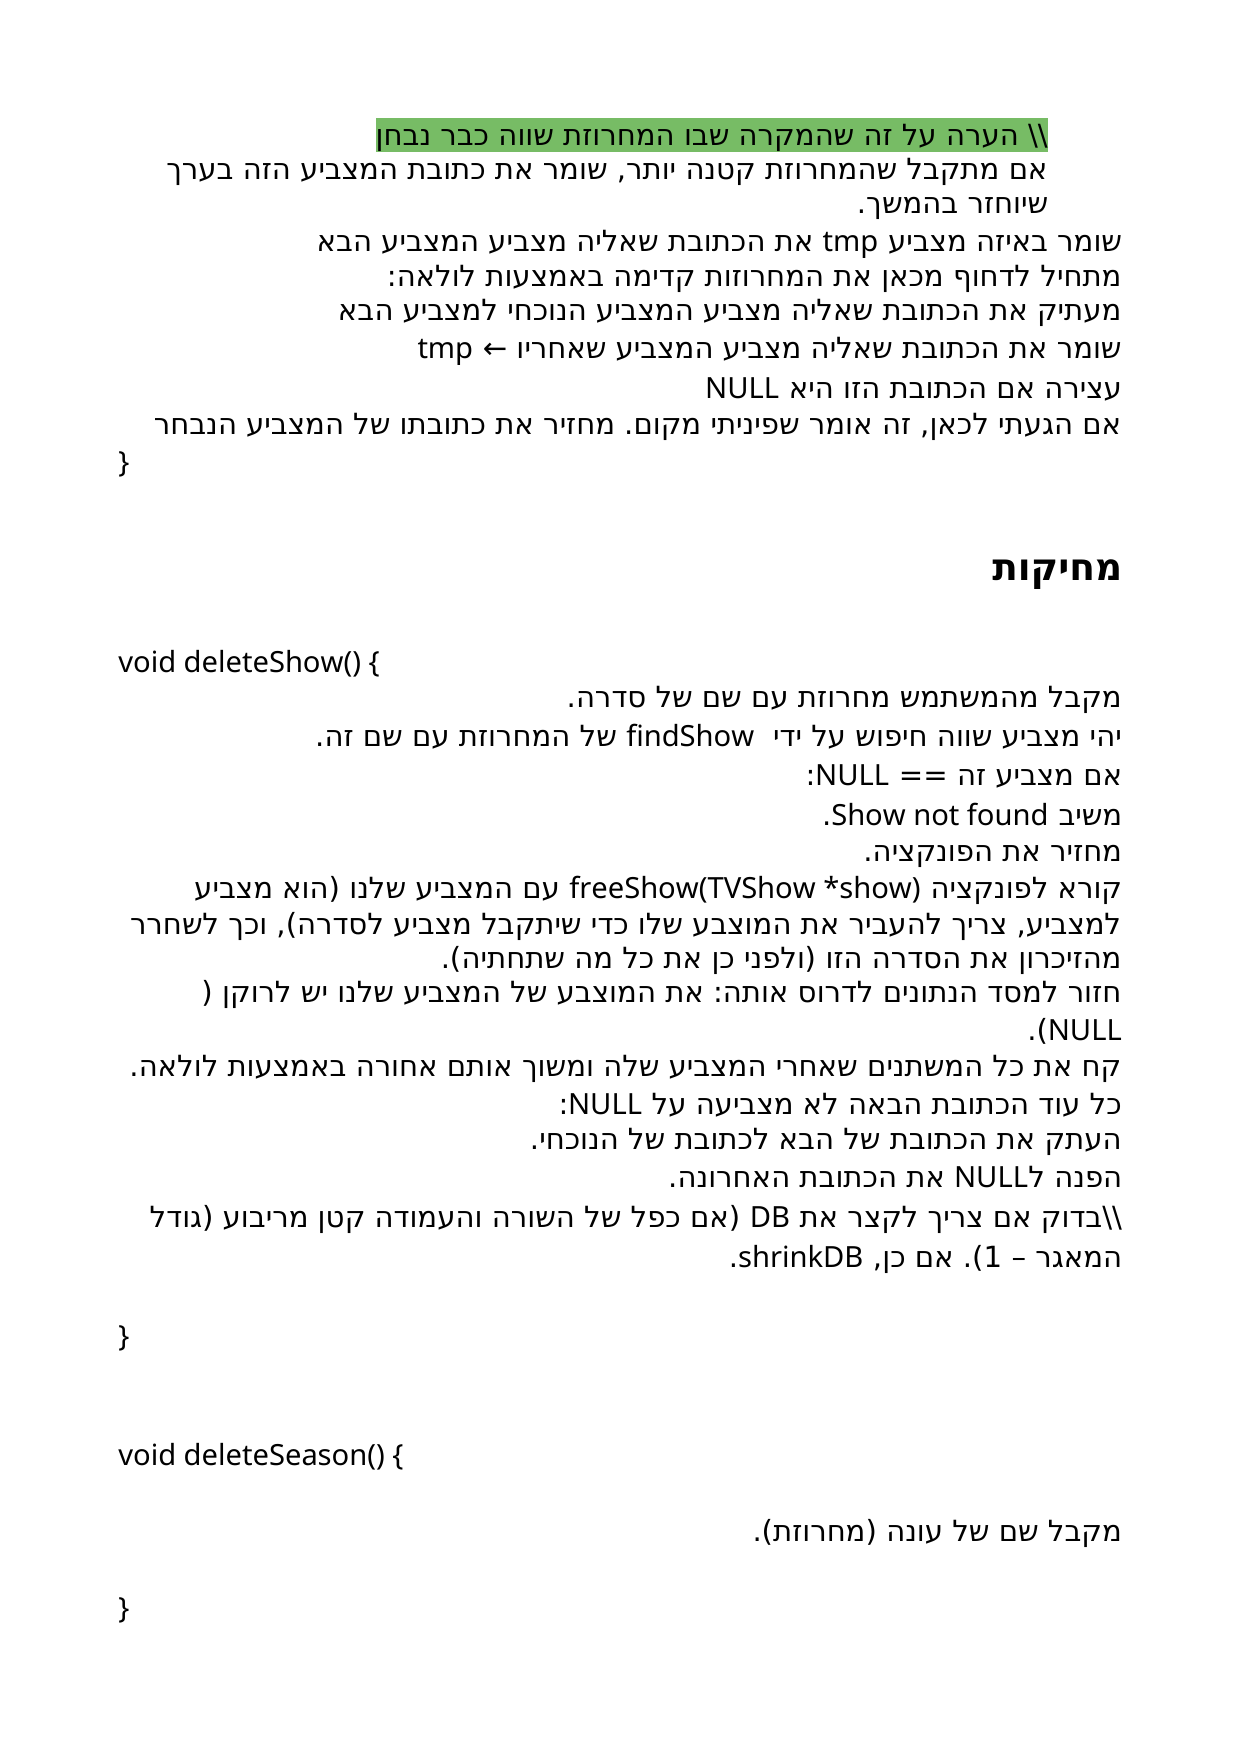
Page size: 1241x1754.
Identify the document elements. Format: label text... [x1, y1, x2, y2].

text } [118, 1315, 1122, 1355]
text חזור למסד הנתונים לדרוס אותה: את המוצבע של המצביע שלנו יש לרוקן (NULL). [118, 975, 1122, 1049]
text העתק את הכתובת של הבא לכתובת של הנוכחי. [118, 1123, 1122, 1157]
text void deleteSeason() { [118, 1434, 1122, 1474]
text void deleteShow() { [118, 641, 1122, 681]
text מחזיר את הפונקציה. [118, 834, 1122, 868]
text משיב Show not found. [118, 794, 1122, 834]
text עצירה אם הכתובת הזו היא NULL [118, 367, 1122, 407]
text מקבל שם של עונה (מחרוזת). [118, 1514, 1122, 1548]
text שומר את הכתובת שאליה מצביע המצביע שאחריו ← tmp [118, 328, 1122, 367]
text אם מתקבל שהמחרוזת קטנה יותר, שומר את כתובת המצביע הזה בערך שיוחזר בהמשך. [118, 152, 1048, 220]
text אם הגעתי לכאן, זה אומר שפיניתי מקום. מחזיר את כתובתו של המצביע הנבחר [118, 407, 1122, 441]
text \\בדוק אם צריך לקצר את DB (אם כפל של השורה והעמודה קטן מריבוע (גודל המאגר – 1). אם כן, shrinkDB. [118, 1196, 1122, 1276]
text מקבל מהמשתמש מחרוזת עם שם של סדרה. [118, 681, 1122, 715]
text הפנה לNULL את הכתובת האחרונה. [118, 1157, 1122, 1196]
subtitle מחיקות [118, 545, 1122, 589]
text מתחיל לדחוף מכאן את המחרוזות קדימה באמצעות לולאה: [118, 260, 1122, 294]
text יהי מצביע שווה חיפוש על ידי findShow של המחרוזת עם שם זה. [118, 715, 1122, 754]
text קח את כל המשתנים שאחרי המצביע שלה ומשוך אותם אחורה באמצעות לולאה. כל עוד הכתובת הבאה לא מצביעה על NULL: [118, 1049, 1122, 1123]
text \\ הערה על זה שהמקרה שבו המחרוזת שווה כבר נבחן [118, 118, 1048, 152]
text קורא לפונקציה freeShow(TVShow *show) עם המצביע שלנו (הוא מצביע למצביע, צריך להעביר את המוצבע שלו כדי שיתקבל מצביע לסדרה), וכך לשחרר מהזיכרון את הסדרה הזו (ולפני כן את כל מה שתחתיה). [118, 868, 1122, 975]
text } [118, 441, 1122, 481]
text שומר באיזה מצביע tmp את הכתובת שאליה מצביע המצביע הבא [118, 220, 1122, 260]
text אם מצביע זה == NULL: [118, 754, 1122, 794]
text } [118, 1587, 1122, 1627]
text מעתיק את הכתובת שאליה מצביע המצביע הנוכחי למצביע הבא [118, 294, 1122, 328]
